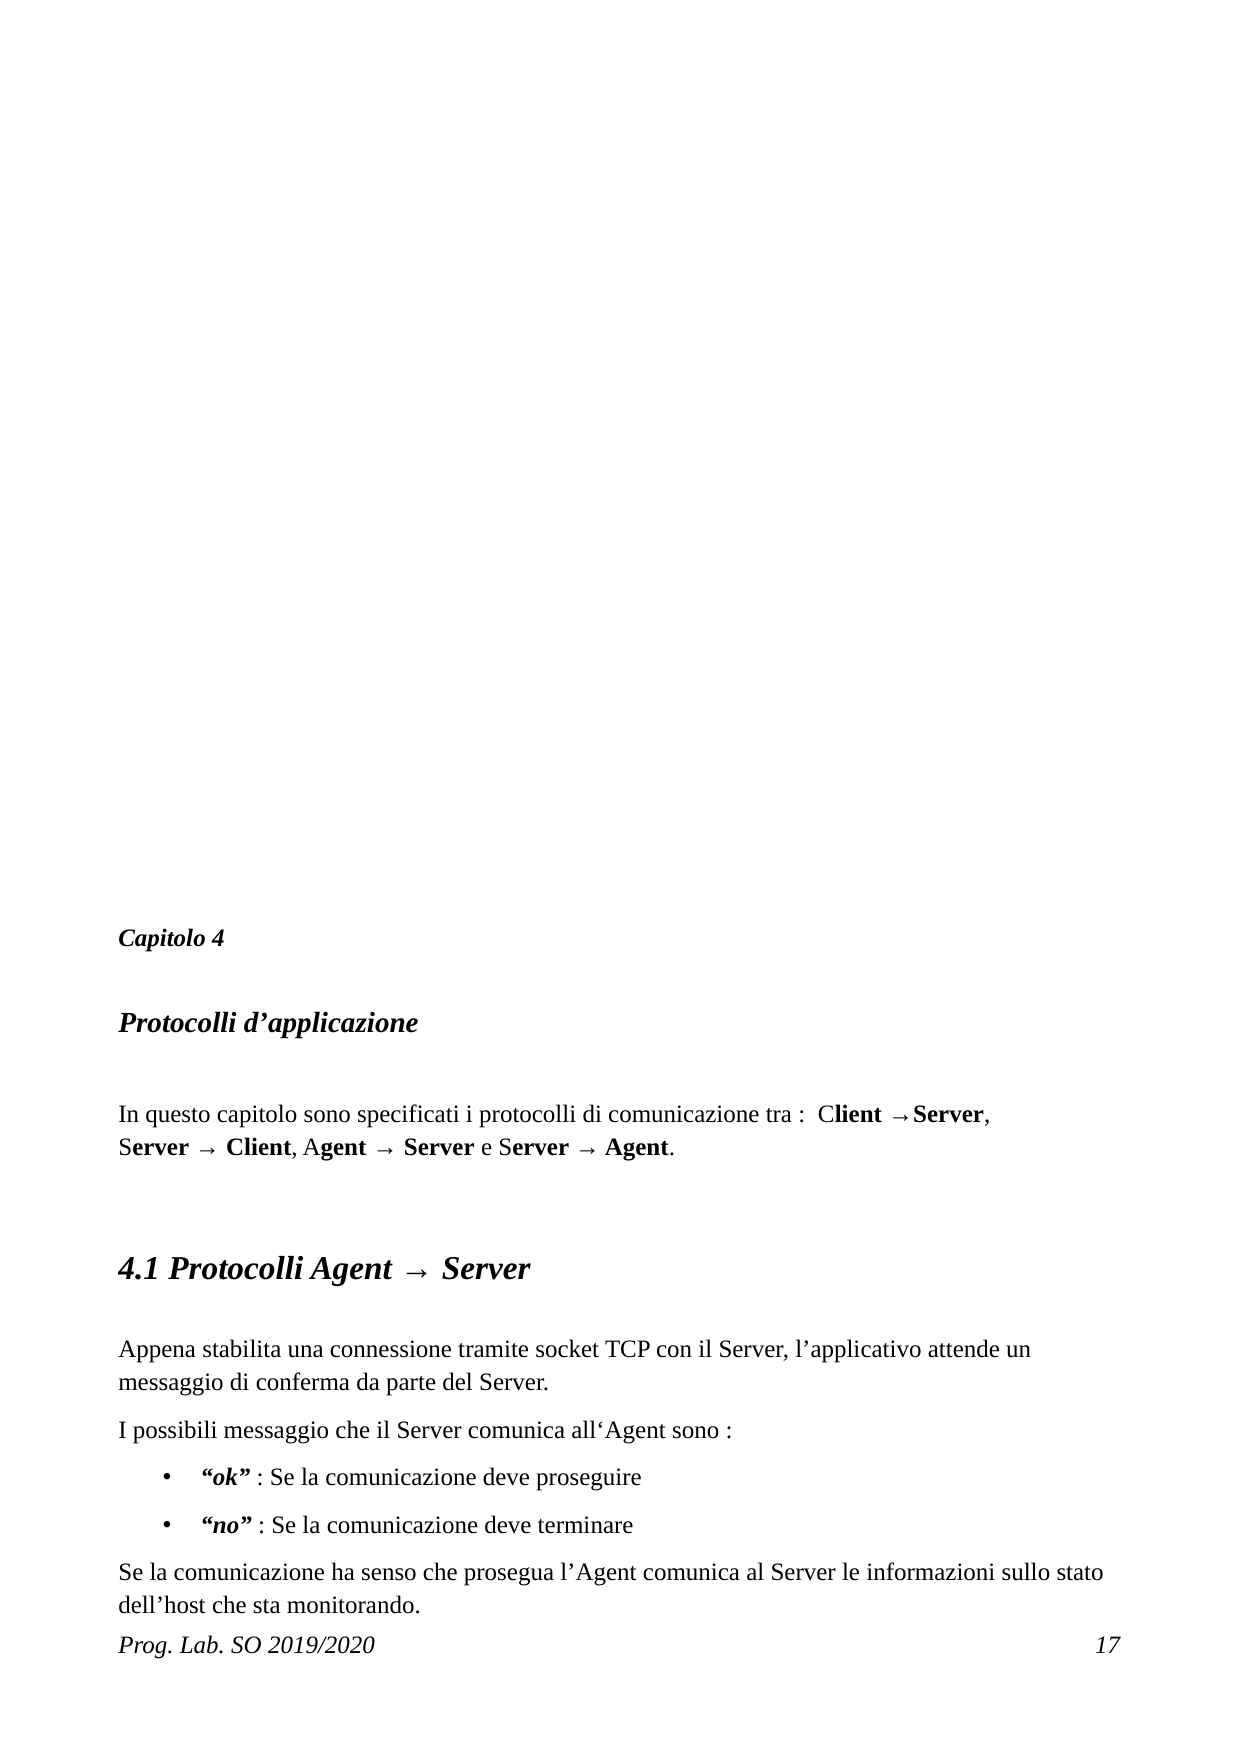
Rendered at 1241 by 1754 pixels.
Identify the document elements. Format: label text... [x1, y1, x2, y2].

list “ok” : Se la comunicazione deve proseguire [163, 1462, 1122, 1491]
text Appena stabilita una connessione tramite socket TCP con il Server, l’applicativo attende un messaggio di conferma da parte del Server. [118, 1334, 1122, 1396]
text In questo capitolo sono specificati i protocolli di comunicazione tra : Client →Server, Server → Client, Agent → Server e Server → Agent. [118, 1099, 1122, 1161]
text Capitolo 4 [118, 923, 1122, 952]
subtitle Protocolli d’applicazione [118, 1005, 1122, 1039]
list “no” : Se la comunicazione deve terminare [163, 1510, 1122, 1539]
subtitle 4.1 Protocolli Agent → Server [118, 1248, 1122, 1286]
text I possibili messaggio che il Server comunica all‘Agent sono : [118, 1415, 1122, 1443]
text Se la comunicazione ha senso che prosegua l’Agent comunica al Server le informazioni sullo stato dell’host che sta monitorando. [118, 1557, 1122, 1619]
